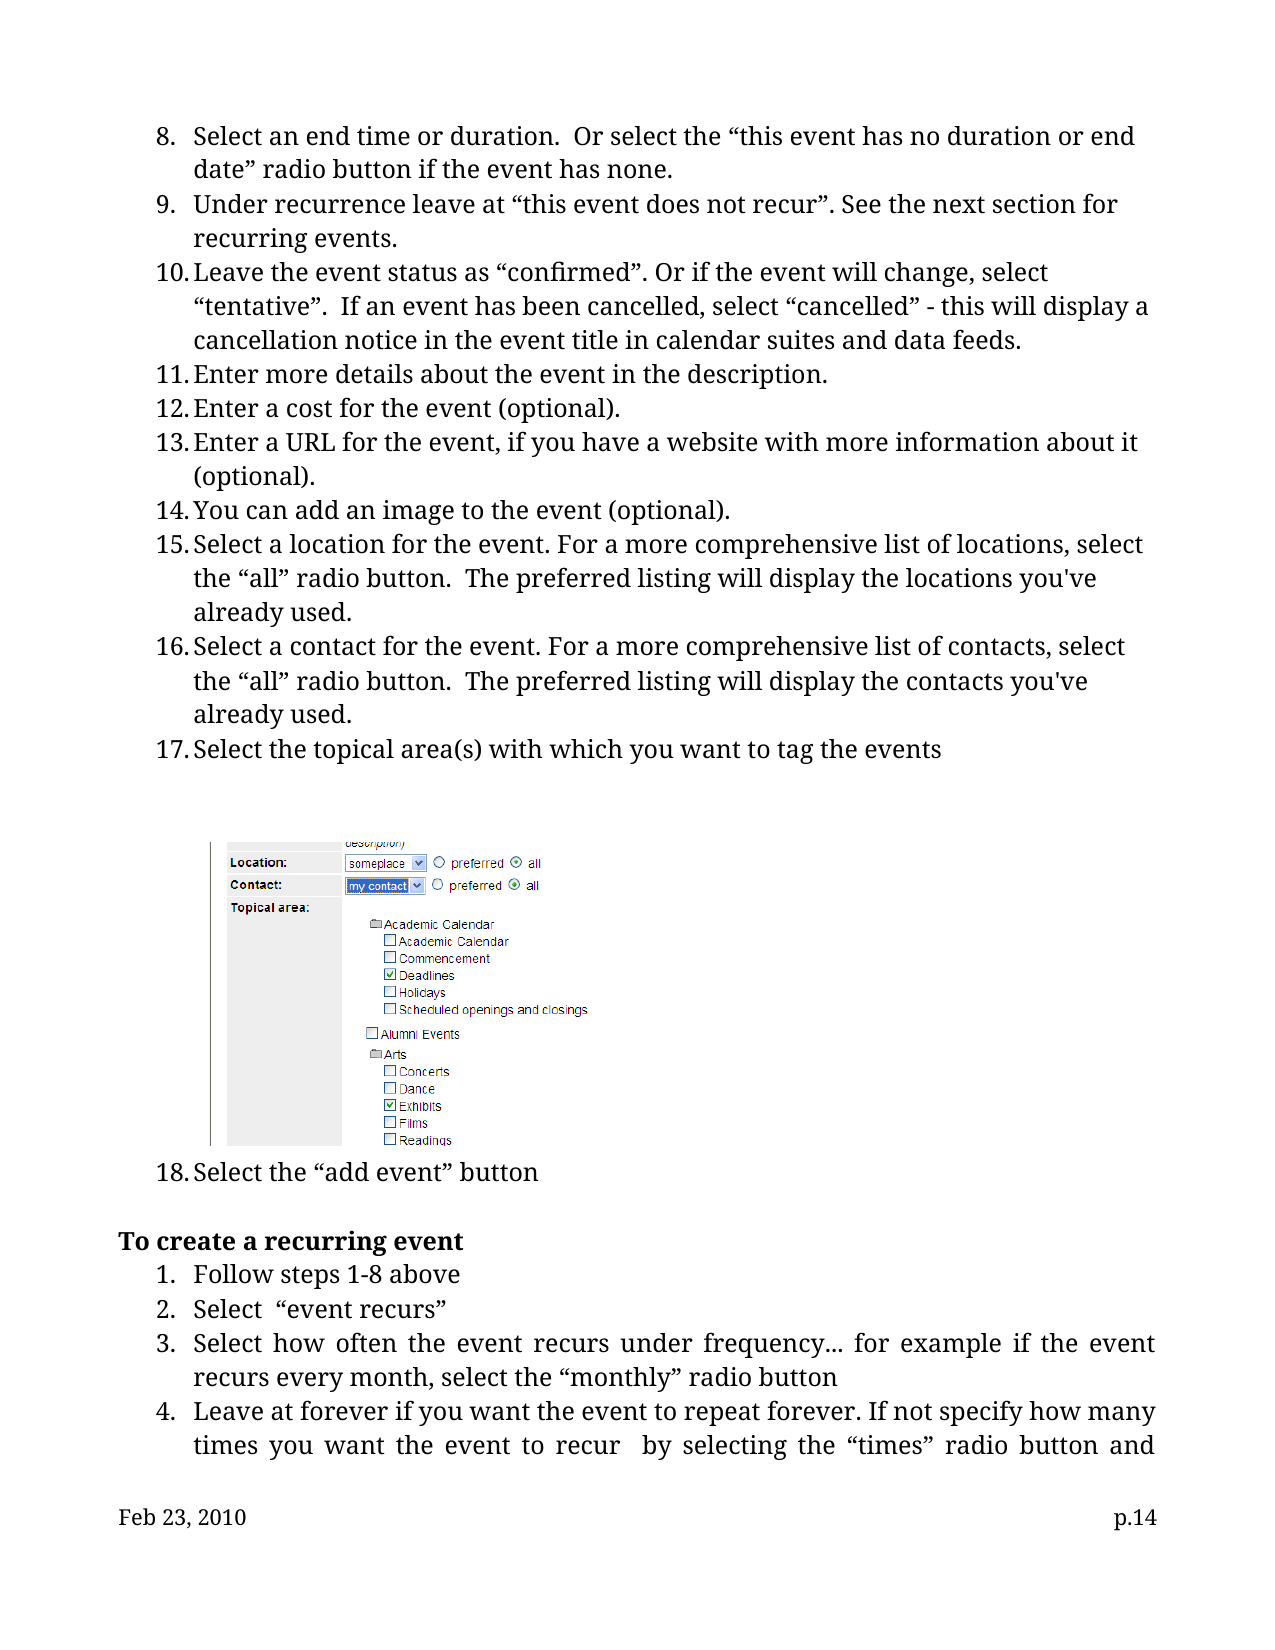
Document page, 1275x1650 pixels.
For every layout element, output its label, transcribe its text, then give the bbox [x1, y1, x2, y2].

list Follow steps 1-8 above [156, 1257, 1157, 1291]
text To create a recurring event [118, 1223, 1157, 1257]
list Under recurrence leave at “this event does not recur”. See the next section for recurring events. [156, 186, 1157, 254]
list Enter a cost for the event (optional). [156, 391, 1157, 425]
list Select how often the event recurs under frequency... for example if the event recurs every month, select the “monthly” radio button [156, 1325, 1157, 1393]
list Select “event recurs” [156, 1291, 1157, 1325]
list Select an end time or duration. Or select the “this event has no duration or end date” radio button if the event has none. [156, 118, 1157, 186]
list Enter a URL for the event, if you have a website with more information about it (optional). [156, 425, 1157, 493]
list Enter more details about the event in the description. [156, 357, 1157, 391]
list Select a location for the event. For a more comprehensive list of locations, select the “all” radio button. The preferred listing will display the locations you've already used. [156, 527, 1157, 629]
list Select the “add event” button [156, 1155, 1157, 1189]
list Leave the event status as “confirmed”. Or if the event will change, select “tentative”. If an event has been cancelled, select “cancelled” - this will display a cancellation notice in the event title in calendar suites and data feeds. [156, 254, 1157, 357]
list You can add an image to the event (optional). [156, 493, 1157, 527]
list Select a contact for the event. For a more comprehensive list of contacts, select the “all” radio button. The preferred listing will display the contacts you've already used. [156, 629, 1157, 731]
picture [209, 842, 697, 1146]
list Leave at forever if you want the event to repeat forever. If not specify how many times you want the event to recur by selecting the “times” radio button and [156, 1393, 1157, 1462]
list Select the topical area(s) with which you want to tag the events [156, 731, 1157, 765]
